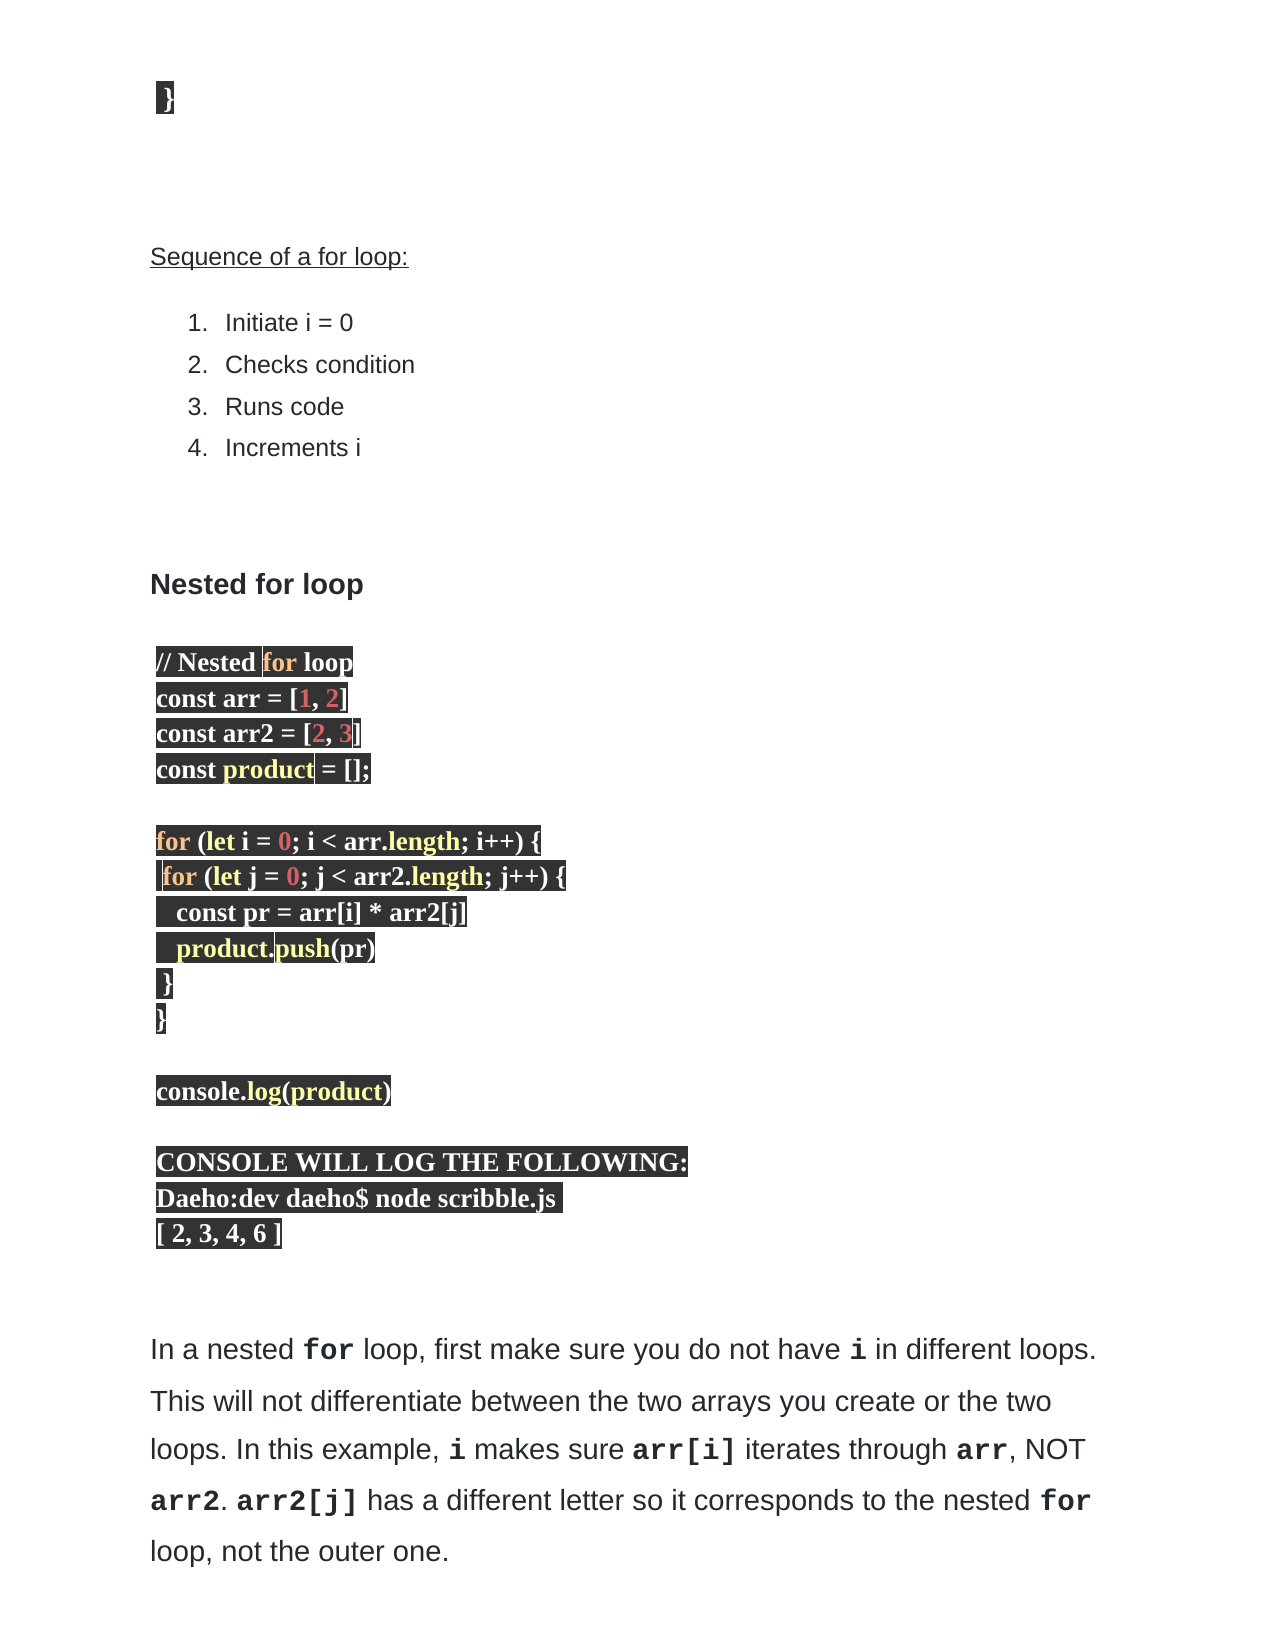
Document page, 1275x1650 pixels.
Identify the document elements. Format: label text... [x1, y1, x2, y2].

text Sequence of a for loop: [150, 242, 1125, 270]
list Runs code [187, 392, 1125, 420]
list Increments i [187, 433, 1125, 462]
table_header // Nested for loop const arr = [1, 2] const arr2 = [2, 3] const product = []; for (let i = 0; i < arr.length; i++) { for (let j = 0; j < arr2.length; j++) { const pr = arr[i] * arr2[j] product.push(pr) } } console.log(product) CONSOLE WILL LOG THE FOLLOWING: Daeho:dev daeho$ node scribble.js [ 2, 3, 4, 6 ] [150, 640, 1125, 1284]
list Initiate i = 0 [187, 308, 1125, 337]
table_cell [150, 125, 1125, 175]
text Nested for loop [150, 567, 1125, 600]
text In a nested for loop, first make sure you do not have i in different loops. This will not differentiate between the two arrays you create or the two loops. In this example, i makes sure arr[i] iterates through arr, NOT arr2. arr2[j] has a different letter so it corresponds to the nested for loop, not the outer one. [150, 1284, 1125, 1568]
list Checks condition [187, 350, 1125, 379]
table_header } [150, 75, 1125, 125]
